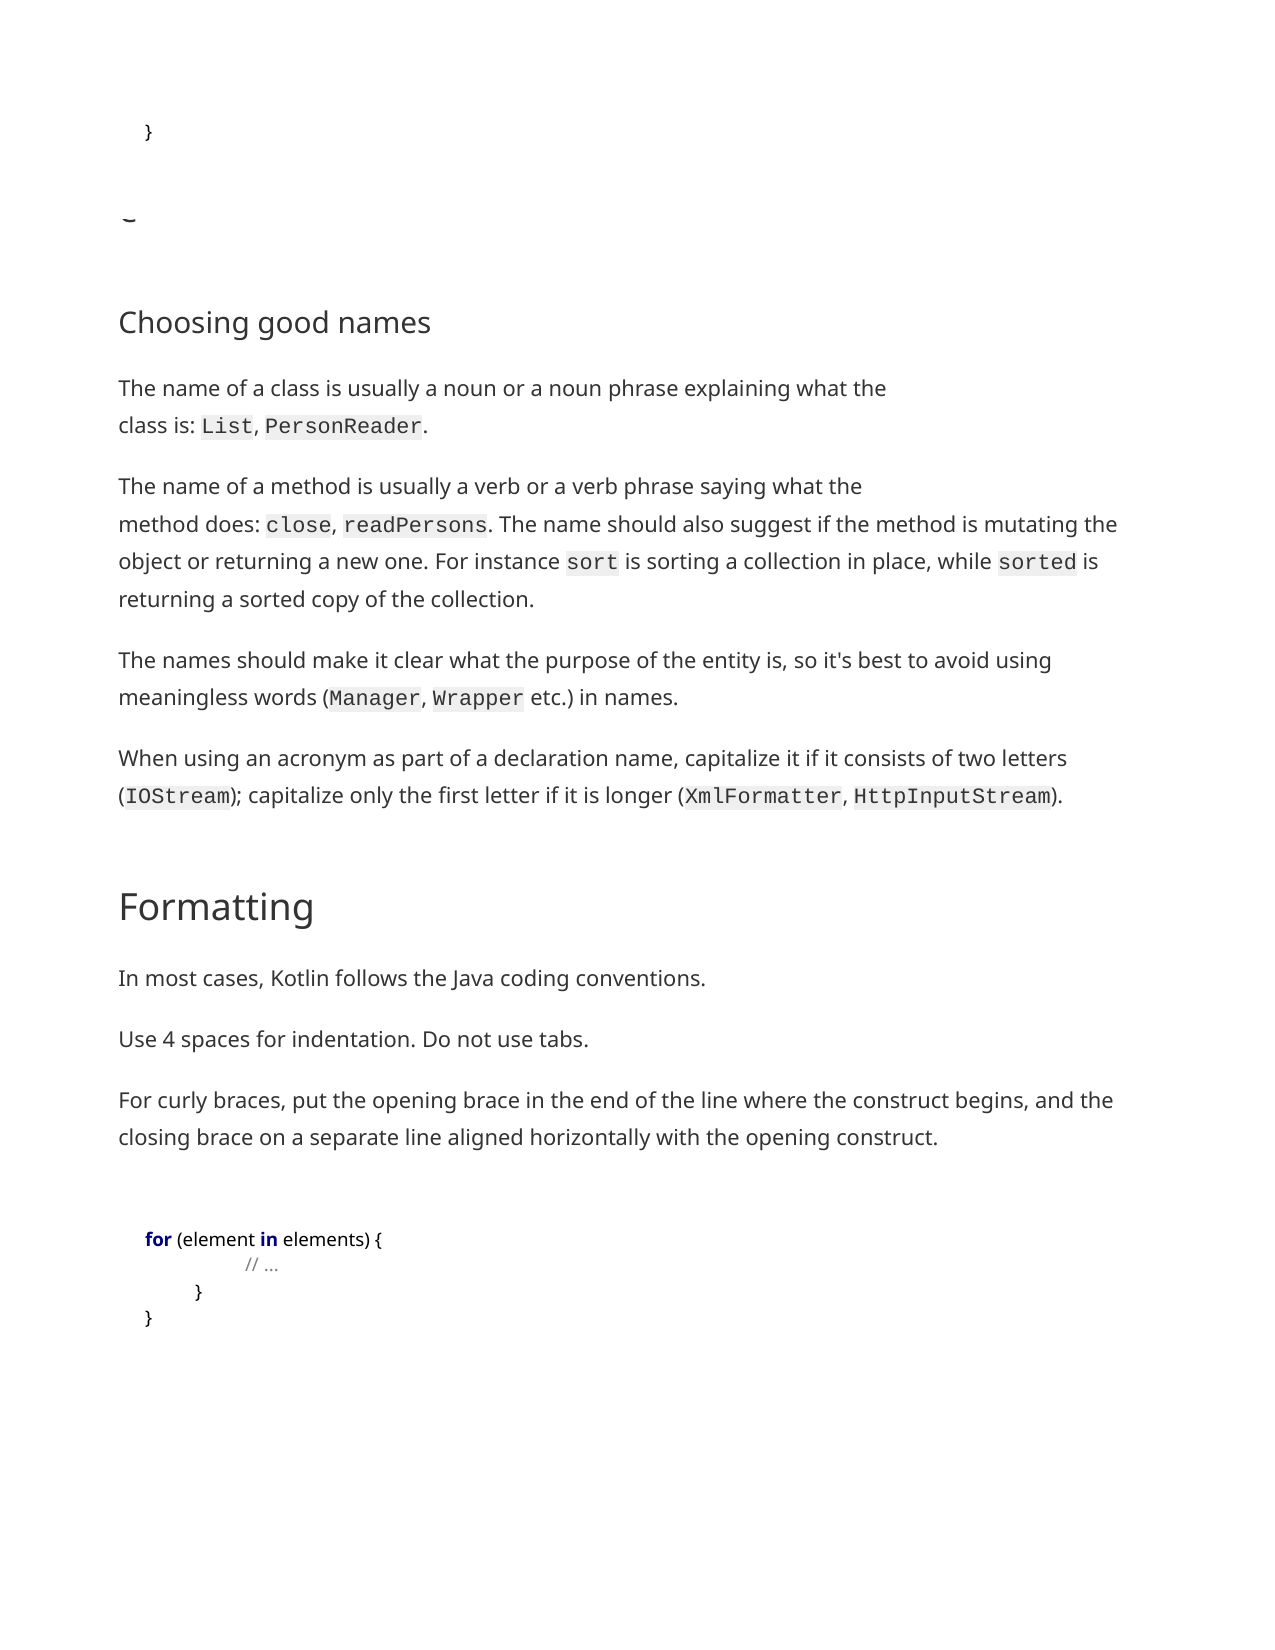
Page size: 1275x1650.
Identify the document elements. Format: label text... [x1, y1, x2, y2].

text if (elements != null) { [145, 1176, 1227, 1204]
text The name of a class is usually a noun or a noun phrase explaining what the class is: List, PersonReader. [118, 365, 1157, 440]
subtitle Choosing good names [118, 301, 1157, 342]
text for (element in elements) { [145, 1226, 1157, 1252]
text Use 4 spaces for indentation. Do not use tabs. [118, 1016, 1157, 1054]
text } [145, 1278, 1157, 1304]
text } [145, 1304, 1157, 1330]
text } [145, 118, 1157, 144]
text The names should make it clear what the purpose of the entity is, so it's best to avoid using meaningless words (Manager, Wrapper etc.) in names. [118, 637, 1157, 712]
subtitle C [118, 191, 1157, 231]
text When using an acronym as part of a declaration name, capitalize it if it consists of two letters (IOStream); capitalize only the first letter if it is longer (XmlFormatter, HttpInputStream). [118, 735, 1157, 810]
subtitle Formatting [118, 881, 1157, 932]
text // ... [145, 1252, 1157, 1278]
text The name of a method is usually a verb or a verb phrase saying what the method does: close, readPersons. The name should also suggest if the method is mutating the object or returning a new one. For instance sort is sorting a collection in place, while sorted is returning a sorted copy of the collection. [118, 463, 1157, 613]
text In most cases, Kotlin follows the Java coding conventions. [118, 955, 1157, 993]
text For curly braces, put the opening brace in the end of the line where the construct begins, and the closing brace on a separate line aligned horizontally with the opening construct. [118, 1077, 1157, 1152]
